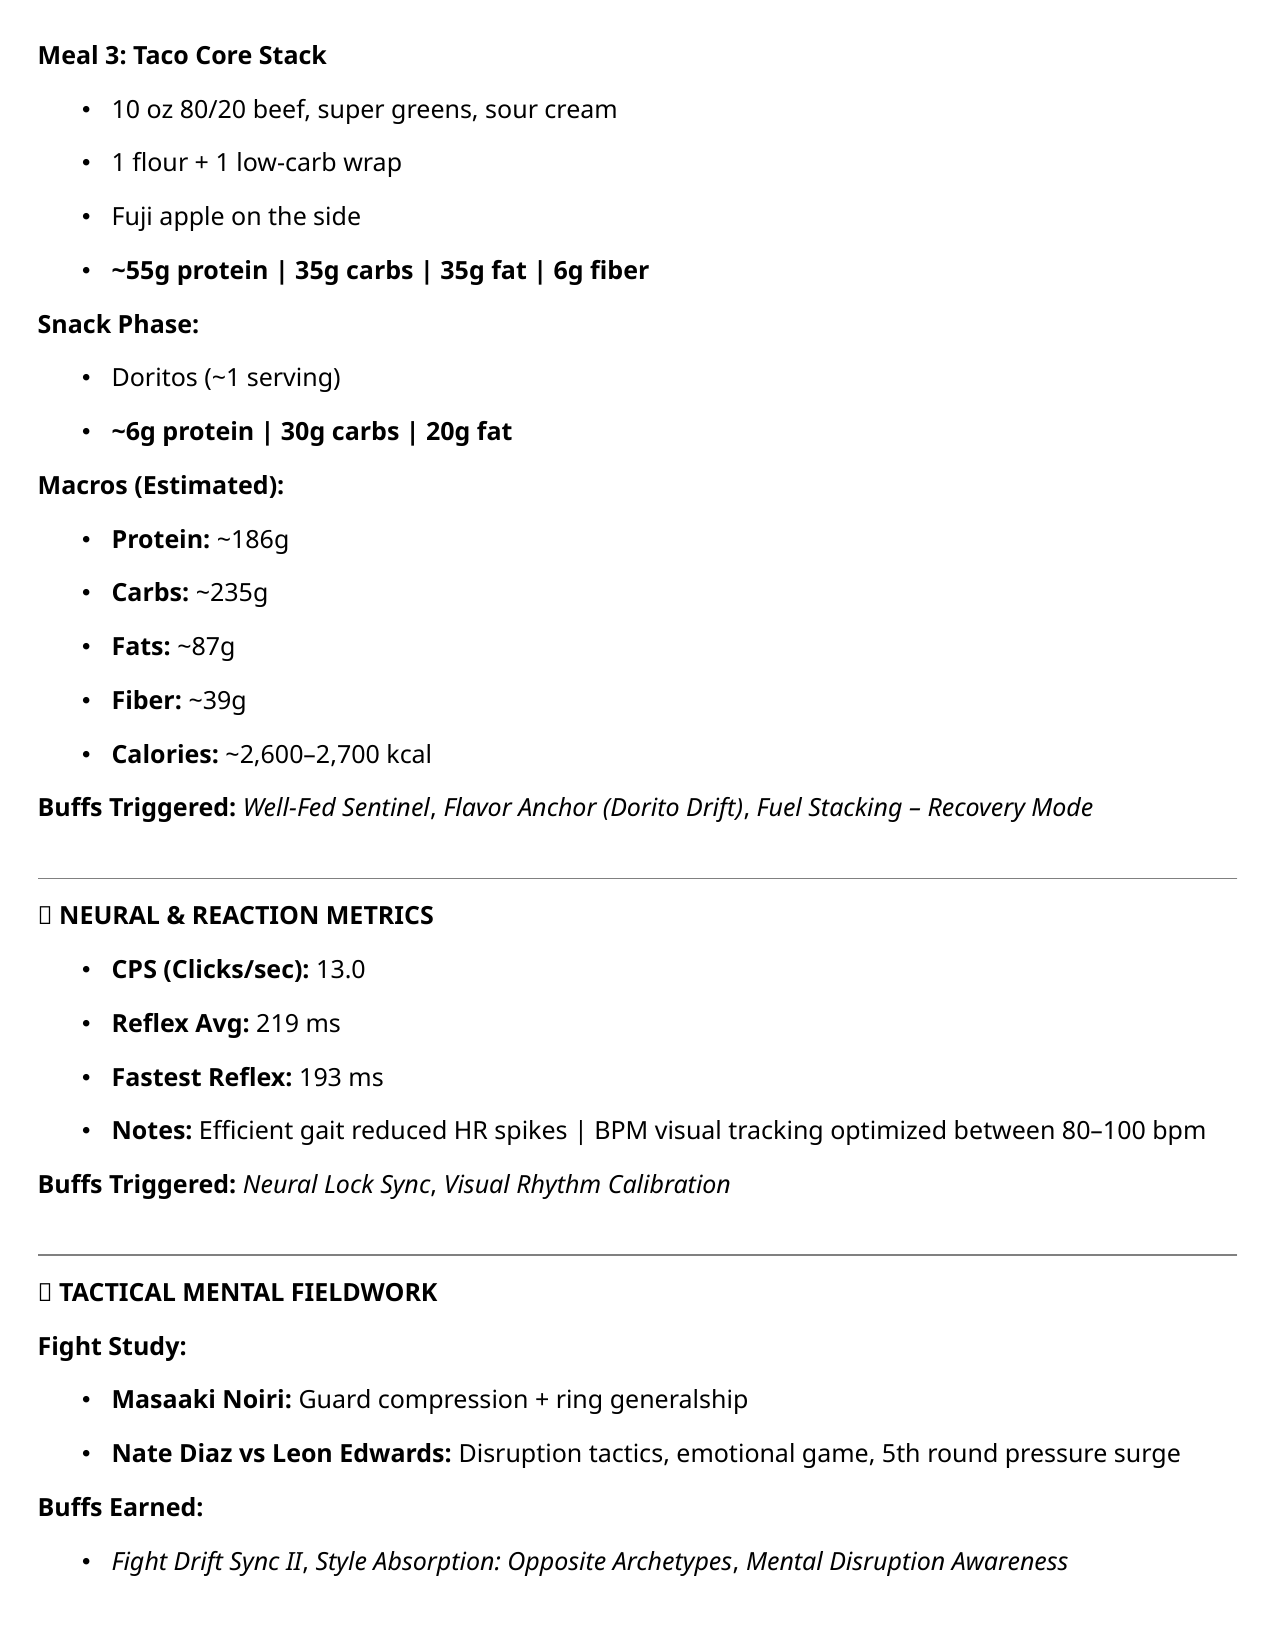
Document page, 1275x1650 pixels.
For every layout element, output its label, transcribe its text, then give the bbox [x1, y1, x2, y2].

subtitle Meal 3: Taco Core Stack [37, 37, 1237, 72]
list Fiber: ~39g [82, 682, 1237, 717]
list Nate Diaz vs Leon Edwards: Disruption tactics, emotional game, 5th round pressure surge [82, 1436, 1237, 1470]
list 1 flour + 1 low-carb wrap [82, 145, 1237, 179]
subtitle Fight Study: [37, 1328, 1237, 1362]
list Masaaki Noiri: Guard compression + ring generalship [82, 1382, 1237, 1416]
subtitle 🔹 TACTICAL MENTAL FIELDWORK [37, 1274, 1237, 1309]
list Doritos (~1 serving) [82, 360, 1237, 394]
list Reflex Avg: 219 ms [82, 1005, 1237, 1039]
text Buffs Triggered: Well-Fed Sentinel, Flavor Anchor (Dorito Drift), Fuel Stacking – Recovery Mode [37, 790, 1237, 824]
list Fastest Reflex: 193 ms [82, 1059, 1237, 1093]
list ~55g protein | 35g carbs | 35g fat | 6g fiber [82, 252, 1237, 287]
list ~6g protein | 30g carbs | 20g fat [82, 414, 1237, 448]
list Carbs: ~235g [82, 575, 1237, 609]
list Notes: Efficient gait reduced HR spikes | BPM visual tracking optimized between 80–100 bpm [82, 1113, 1237, 1147]
subtitle Macros (Estimated): [37, 467, 1237, 502]
list Protein: ~186g [82, 521, 1237, 555]
list 10 oz 80/20 beef, super greens, sour cream [82, 91, 1237, 125]
list CPS (Clicks/sec): 13.0 [82, 952, 1237, 986]
list Fuji apple on the side [82, 199, 1237, 233]
list Fats: ~87g [82, 629, 1237, 663]
text Buffs Earned: [37, 1489, 1237, 1524]
subtitle Snack Phase: [37, 306, 1237, 340]
list Calories: ~2,600–2,700 kcal [82, 736, 1237, 770]
list Fight Drift Sync II, Style Absorption: Opposite Archetypes, Mental Disruption Awareness [82, 1543, 1237, 1577]
text Buffs Triggered: Neural Lock Sync, Visual Rhythm Calibration [37, 1167, 1237, 1201]
subtitle 🔹 NEURAL & REACTION METRICS [37, 898, 1237, 932]
